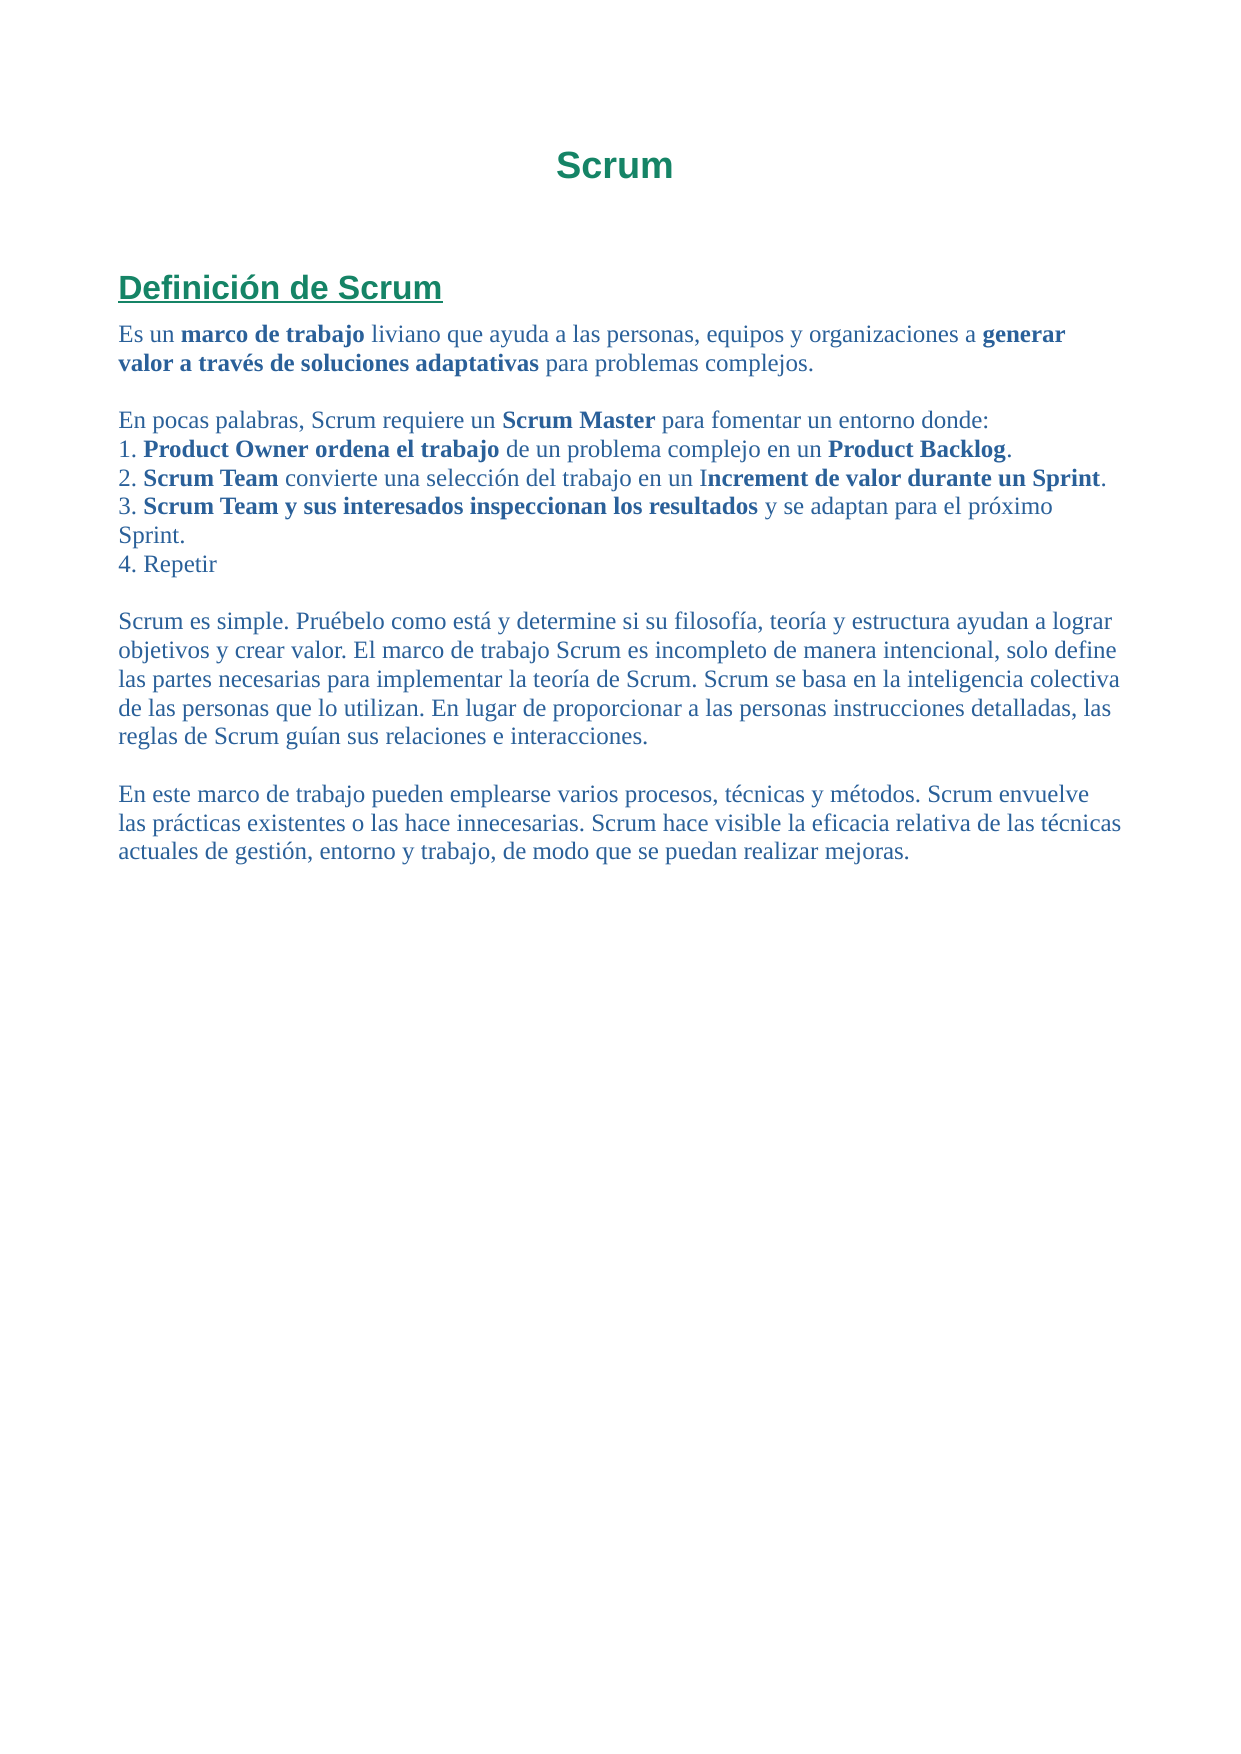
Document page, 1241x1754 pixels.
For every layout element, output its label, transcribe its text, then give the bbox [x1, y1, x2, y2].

text actuales de gestión, entorno y trabajo, de modo que se puedan realizar mejoras. [118, 836, 1122, 865]
text En este marco de trabajo pueden emplearse varios procesos, técnicas y métodos. Scrum envuelve las prácticas existentes o las hace innecesarias. Scrum hace visible la eficacia relativa de las técnicas [118, 779, 1122, 836]
subtitle Scrum [118, 143, 1122, 187]
text En pocas palabras, Scrum requiere un Scrum Master para fomentar un entorno donde: [118, 405, 1122, 434]
text 2. Scrum Team convierte una selección del trabajo en un Increment de valor durante un Sprint. [118, 463, 1122, 491]
text Es un marco de trabajo liviano que ayuda a las personas, equipos y organizaciones a generar valor a través de soluciones adaptativas para problemas complejos. [118, 319, 1122, 376]
text 3. Scrum Team y sus interesados inspeccionan los resultados y se adaptan para el próximo Sprint. [118, 491, 1122, 549]
subtitle Definición de Scrum [118, 268, 1122, 306]
text 4. Repetir [118, 549, 1122, 578]
text Scrum es simple. Pruébelo como está y determine si su filosofía, teoría y estructura ayudan a lograr objetivos y crear valor. El marco de trabajo Scrum es incompleto de manera intencional, solo define las partes necesarias para implementar la teoría de Scrum. Scrum se basa en la inteligencia colectiva de las personas que lo utilizan. En lugar de proporcionar a las personas instrucciones detalladas, las reglas de Scrum guían sus relaciones e interacciones. [118, 606, 1122, 750]
text 1. Product Owner ordena el trabajo de un problema complejo en un Product Backlog. [118, 434, 1122, 463]
